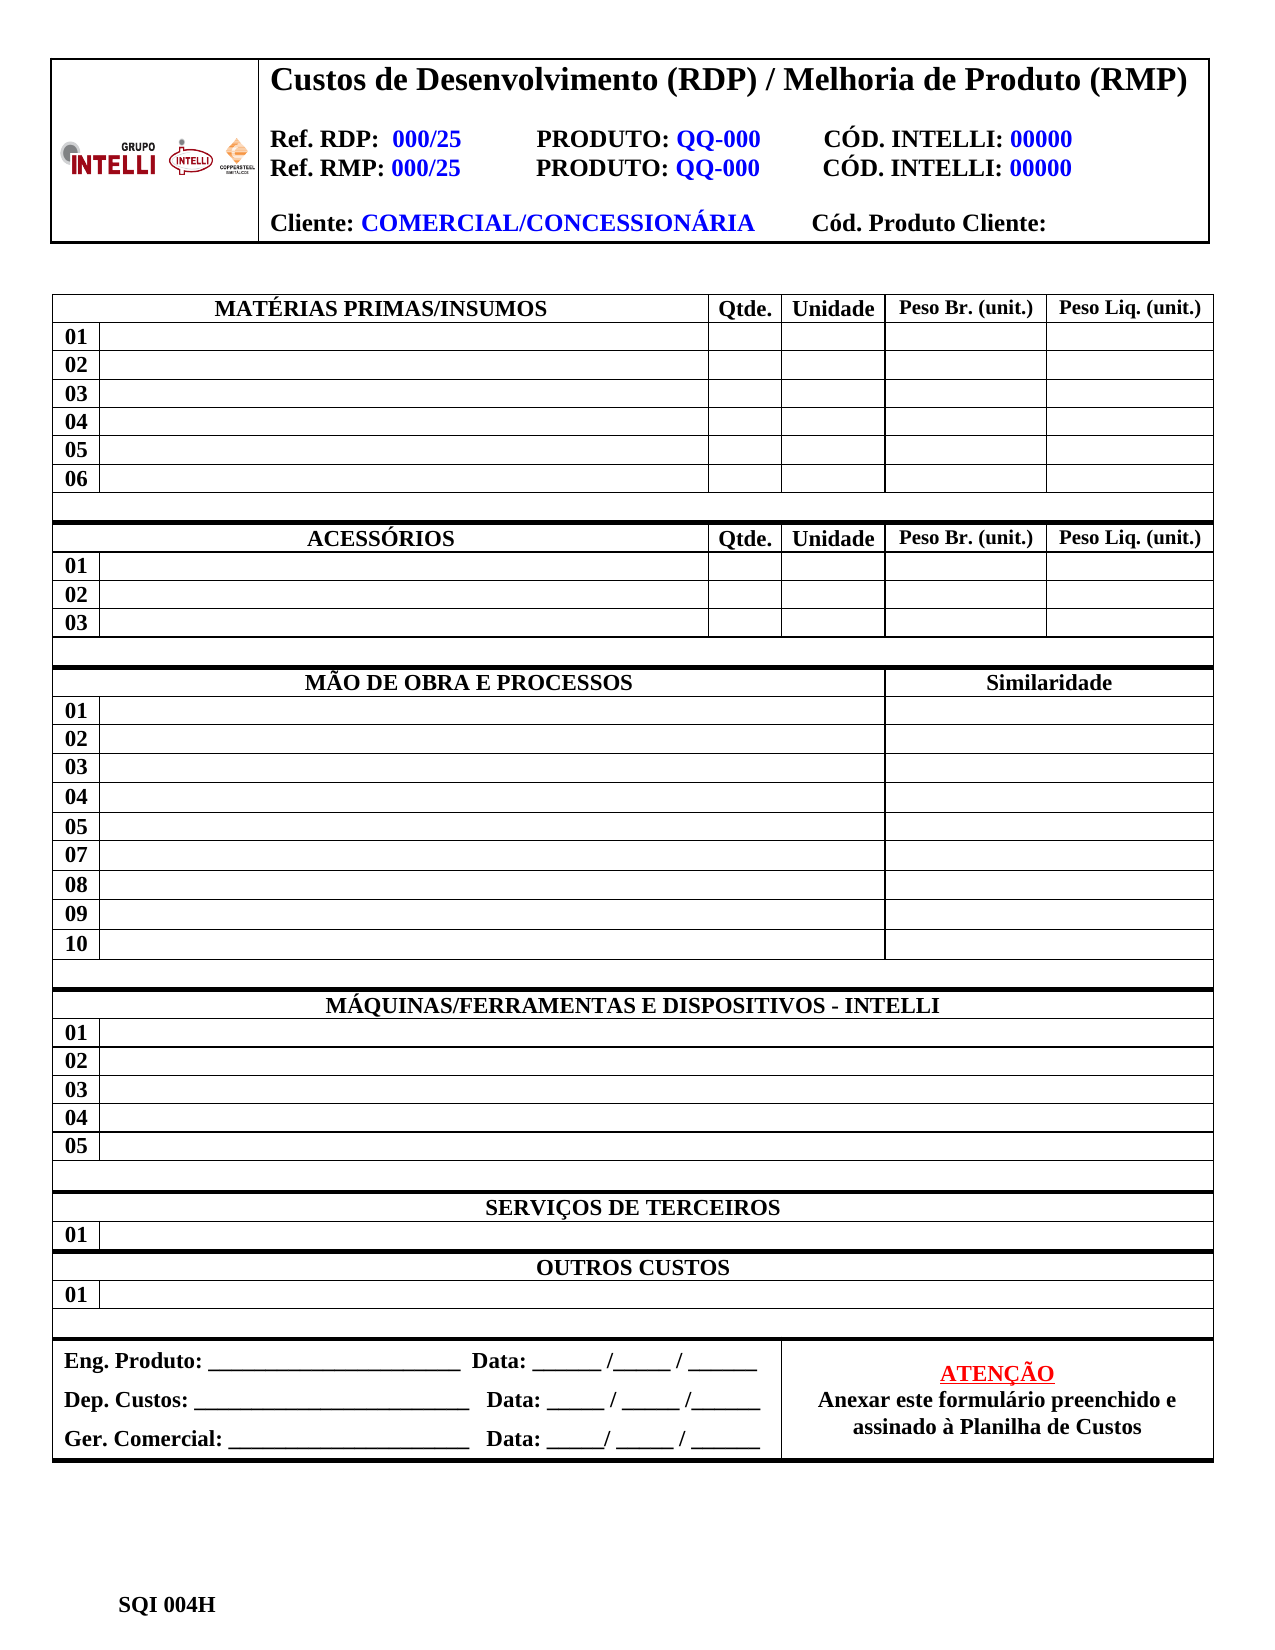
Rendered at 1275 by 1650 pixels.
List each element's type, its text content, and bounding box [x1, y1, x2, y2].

table_cell [1047, 436, 1213, 464]
table_cell 02 [53, 725, 99, 752]
table_cell [709, 436, 781, 464]
table_cell 03 [53, 754, 99, 782]
table_cell [100, 725, 884, 752]
table_cell [100, 581, 708, 608]
table_cell [886, 609, 1046, 636]
table_cell [100, 697, 884, 724]
table_cell [1047, 609, 1213, 636]
table_cell [886, 841, 1213, 869]
table_cell [886, 725, 1213, 752]
table_cell [100, 930, 884, 959]
table_cell [886, 930, 1213, 959]
table_cell [100, 841, 884, 869]
table_cell 04 [53, 783, 99, 812]
table_cell [53, 1309, 1213, 1337]
table_cell [886, 436, 1046, 464]
table_cell [100, 1133, 1213, 1160]
table_cell [1047, 408, 1213, 435]
table_cell [100, 1104, 1213, 1131]
table_cell [100, 1222, 1213, 1249]
table_cell 01 [53, 1222, 99, 1249]
table_cell [709, 581, 781, 608]
table_cell [53, 493, 1213, 520]
table_cell [1047, 465, 1213, 492]
table_cell 04 [53, 408, 99, 435]
table_cell [1047, 380, 1213, 407]
table_cell [100, 813, 884, 840]
table_cell [100, 783, 884, 812]
table_cell 02 [53, 581, 99, 608]
table_cell 03 [53, 1076, 99, 1103]
table_cell [100, 1281, 1213, 1308]
table_cell [1047, 323, 1213, 350]
table_cell [100, 609, 708, 636]
table_cell [1047, 553, 1213, 580]
table_cell [782, 436, 884, 464]
table_header Peso Br. (unit.) [886, 295, 1046, 322]
table_cell 09 [53, 900, 99, 929]
table_cell ACESSÓRIOS [53, 525, 708, 551]
table_cell [886, 323, 1046, 350]
table_cell Similaridade [886, 670, 1213, 696]
table_cell 02 [53, 351, 99, 379]
table_cell [709, 609, 781, 636]
table_cell [100, 1019, 1213, 1046]
table_cell [782, 465, 884, 492]
table_header Unidade [782, 295, 884, 322]
table_cell Peso Liq. (unit.) [1047, 525, 1213, 551]
table_cell 01 [53, 697, 99, 724]
table_cell SERVIÇOS DE TERCEIROS [53, 1194, 1213, 1221]
table_cell [886, 783, 1213, 812]
table_cell [782, 323, 884, 350]
table_cell OUTROS CUSTOS [53, 1254, 1213, 1280]
table_cell [100, 754, 884, 782]
table_cell 08 [53, 871, 99, 899]
table_cell 01 [53, 323, 99, 350]
table_header MATÉRIAS PRIMAS/INSUMOS [53, 295, 708, 322]
table_cell Qtde. [709, 525, 781, 551]
table_cell 02 [53, 1048, 99, 1075]
table_cell [782, 351, 884, 379]
table_cell 05 [53, 1133, 99, 1160]
table_cell [886, 871, 1213, 899]
table_cell [100, 351, 708, 379]
table_cell [709, 553, 781, 580]
table_cell 05 [53, 813, 99, 840]
table_cell [100, 465, 708, 492]
table_cell 04 [53, 1104, 99, 1131]
table_cell Unidade [782, 525, 884, 551]
table_cell [100, 1048, 1213, 1075]
table_header Peso Liq. (unit.) [1047, 295, 1213, 322]
table_cell [886, 754, 1213, 782]
table_header Qtde. [709, 295, 781, 322]
table_cell [886, 813, 1213, 840]
table_cell [53, 638, 1213, 665]
table_cell [886, 553, 1046, 580]
table_cell [886, 408, 1046, 435]
table_cell [886, 900, 1213, 929]
table_cell 10 [53, 930, 99, 959]
table_cell [782, 408, 884, 435]
table_cell [886, 380, 1046, 407]
table_cell [53, 960, 1213, 987]
table_cell [782, 581, 884, 608]
table_cell [100, 900, 884, 929]
table_cell 01 [53, 553, 99, 580]
table_cell [100, 1076, 1213, 1103]
table_cell [100, 380, 708, 407]
picture [60, 138, 255, 175]
table_cell [1047, 351, 1213, 379]
table_cell [782, 553, 884, 580]
table_cell [782, 609, 884, 636]
table_cell [100, 408, 708, 435]
table_cell [709, 465, 781, 492]
table_cell Eng. Produto: ______________________ Data: ______ /_____ / ______ Dep. Custos: ________________________ Data: _____ / _____ /______ Ger. Comercial: _____________________ Data: _____/ _____ / ______ [53, 1341, 781, 1458]
table_cell ATENÇÃO Anexar este formulário preenchido e assinado à Planilha de Custos [782, 1341, 1213, 1458]
table_cell MÁQUINAS/FERRAMENTAS E DISPOSITIVOS - INTELLI [53, 992, 1213, 1018]
table_cell [709, 380, 781, 407]
table_cell Peso Br. (unit.) [886, 525, 1046, 551]
table_cell 07 [53, 841, 99, 869]
table_cell [886, 351, 1046, 379]
table_cell MÃO DE OBRA E PROCESSOS [53, 670, 884, 696]
table_cell 05 [53, 436, 99, 464]
table_cell [53, 1161, 1213, 1189]
table_cell [886, 697, 1213, 724]
table_cell [100, 436, 708, 464]
table_cell 06 [53, 465, 99, 492]
table_cell [886, 581, 1046, 608]
table_cell [1047, 581, 1213, 608]
table_cell 03 3304 [53, 609, 99, 636]
table_cell 01 [53, 1019, 99, 1046]
table_cell 01 [53, 1281, 99, 1308]
table_cell [782, 380, 884, 407]
table_cell [709, 351, 781, 379]
table_cell [100, 553, 708, 580]
table_cell [100, 871, 884, 899]
table_cell [100, 323, 708, 350]
table_cell [886, 465, 1046, 492]
table_cell [709, 323, 781, 350]
table_cell 03 3304 [53, 380, 99, 407]
table_cell [709, 408, 781, 435]
